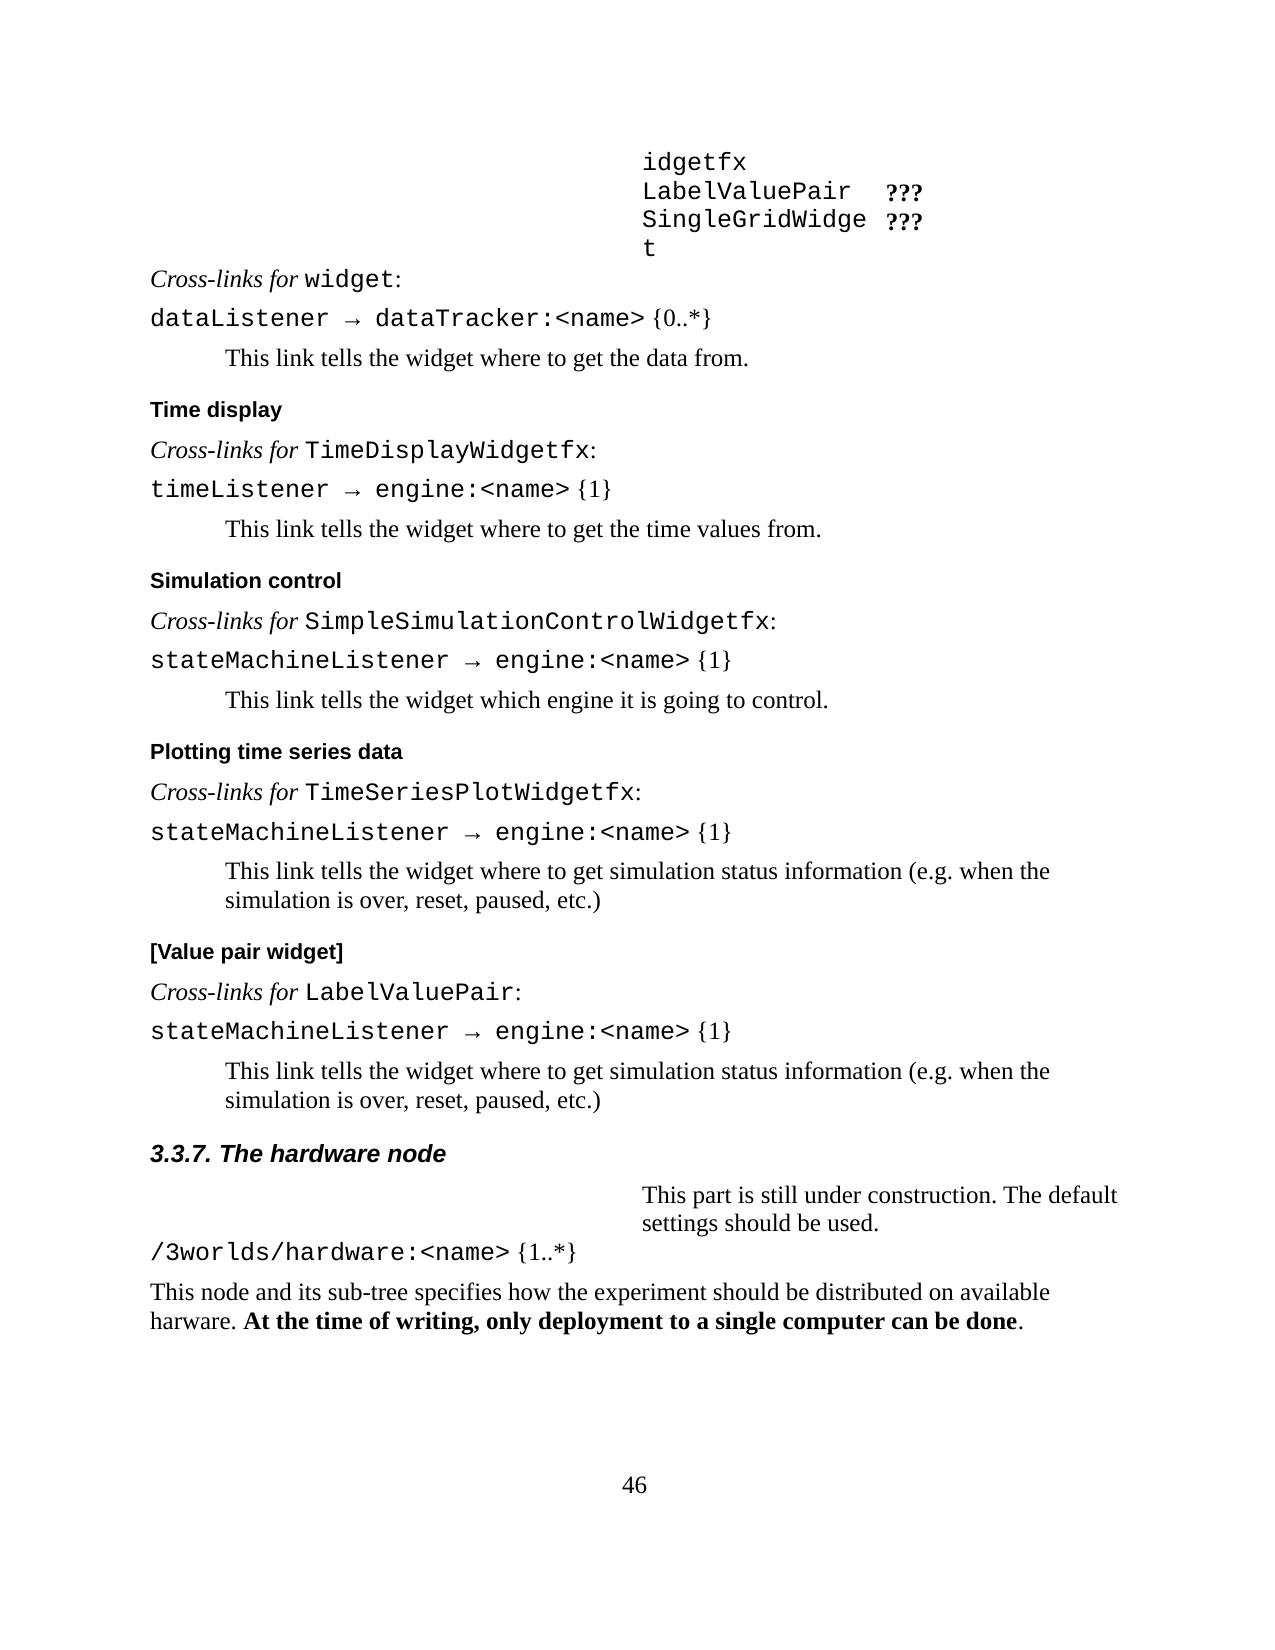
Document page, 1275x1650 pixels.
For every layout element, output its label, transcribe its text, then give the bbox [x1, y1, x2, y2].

text /3worlds/hardware:<name> {1..*} [150, 1237, 1125, 1268]
table_cell ??? [881, 178, 1125, 207]
text This node and its sub-tree specifies how the experiment should be distributed on available harware. At the time of writing, only deployment to a single computer can be done. [150, 1277, 1125, 1334]
text stateMachineListener → engine:<name> {1} [150, 817, 1125, 847]
text stateMachineListener → engine:<name> {1} [150, 1016, 1125, 1047]
text Cross-links for LabelValuePair: [150, 977, 1125, 1007]
table_cell SingleGridWidget [638, 207, 881, 264]
subtitle Plotting time series data [150, 739, 1125, 764]
table_cell ??? [881, 207, 1125, 264]
table_header [150, 1180, 637, 1237]
text Cross-links for SimpleSimulationControlWidgetfx: [150, 606, 1125, 637]
text Cross-links for TimeSeriesPlotWidgetfx: [150, 777, 1125, 808]
text This link tells the widget where to get simulation status information (e.g. when the simulation is over, reset, paused, etc.) [225, 1056, 1125, 1114]
table_header This part is still under construction. The default settings should be used. [638, 1180, 1125, 1237]
subtitle Simulation control [150, 568, 1125, 593]
text This link tells the widget where to get the time values from. [225, 514, 1125, 543]
subtitle 3.3.7. The hardware node [150, 1139, 1125, 1167]
text This link tells the widget where to get the data from. [225, 343, 1125, 372]
text timeListener → engine:<name> {1} [150, 474, 1125, 505]
text dataListener → dataTracker:<name> {0..*} [150, 303, 1125, 334]
text stateMachineListener → engine:<name> {1} [150, 646, 1125, 676]
table_cell [150, 150, 637, 264]
table_cell [881, 150, 1125, 178]
subtitle Time display [150, 397, 1125, 422]
subtitle [Value pair widget] [150, 939, 1125, 964]
text This link tells the widget which engine it is going to control. [225, 685, 1125, 714]
text This link tells the widget where to get simulation status information (e.g. when the simulation is over, reset, paused, etc.) [225, 856, 1125, 914]
text Cross-links for widget: [150, 264, 1125, 294]
table_cell idgetfx [638, 150, 881, 178]
text Cross-links for TimeDisplayWidgetfx: [150, 435, 1125, 466]
table_cell LabelValuePair [638, 178, 881, 207]
